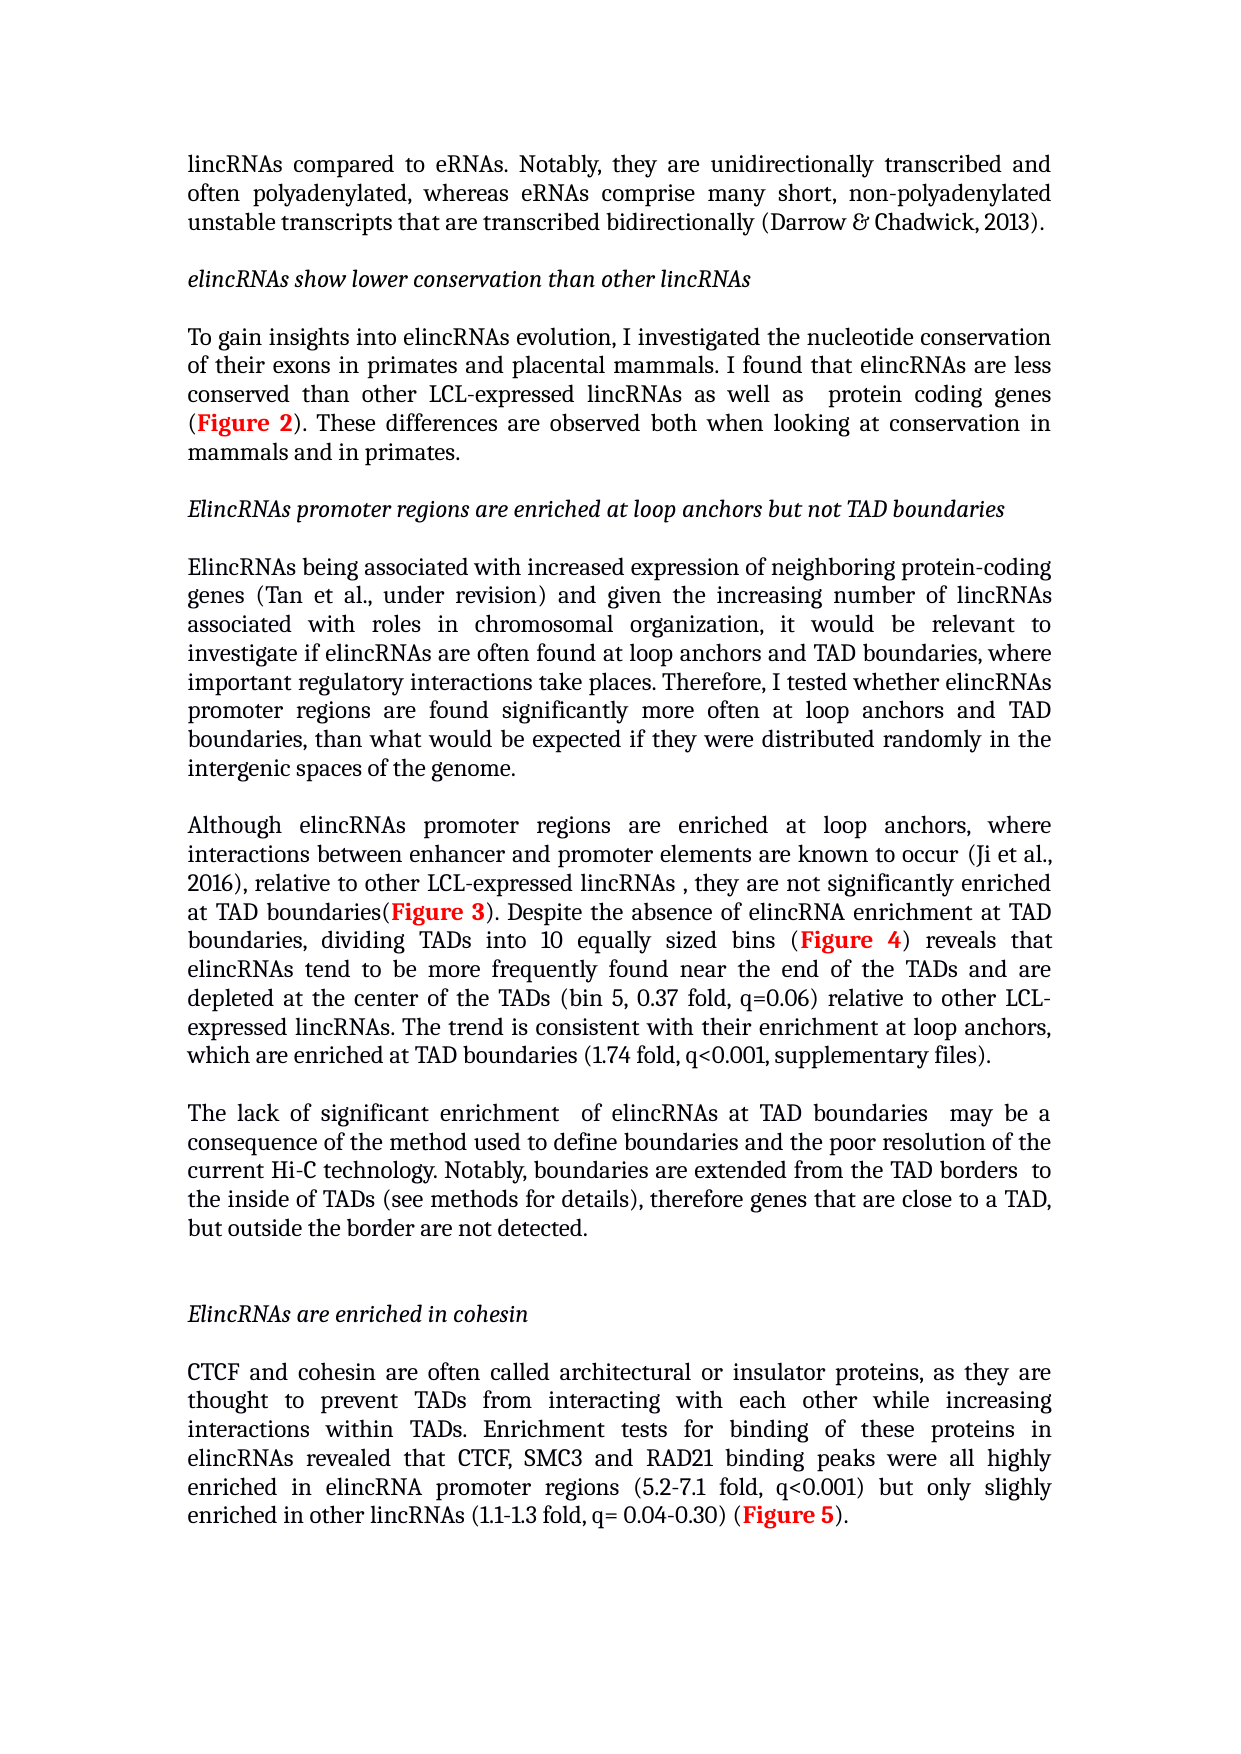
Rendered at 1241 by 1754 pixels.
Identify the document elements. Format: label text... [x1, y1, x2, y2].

text Although elincRNAs promoter regions are enriched at loop anchors, where interactions between enhancer and promoter elements are known to occur (Ji et al., 2016)⁠, relative to other LCL-expressed lincRNAs , they are not significantly enriched at TAD boundaries(Figure 3). Despite the absence of elincRNA enrichment at TAD boundaries, dividing TADs into 10 equally sized bins (Figure 4) reveals that elincRNAs tend to be more frequently found near the end of the TADs and are depleted at the center of the TADs (bin 5, 0.37 fold, q=0.06) relative to other LCL-expressed lincRNAs. The trend is consistent with their enrichment at loop anchors, which are enriched at TAD boundaries (1.74 fold, q<0.001, supplementary files). [187, 811, 1053, 1070]
text lincRNAs compared to eRNAs. Notably, they are unidirectionally transcribed and often polyadenylated, whereas eRNAs comprise many short, non-polyadenylated unstable transcripts that are transcribed bidirectionally (Darrow & Chadwick, 2013)⁠. [187, 150, 1053, 236]
text ElincRNAs are enriched in cohesin [187, 1300, 1053, 1329]
text CTCF and cohesin are often called architectural or insulator proteins, as they are thought to prevent TADs from interacting with each other while increasing interactions within TADs. Enrichment tests for binding of these proteins in elincRNAs revealed that CTCF, SMC3 and RAD21 binding peaks were all highly enriched in elincRNA promoter regions (5.2-7.1 fold, q<0.001) but only slighly enriched in other lincRNAs (1.1-1.3 fold, q= 0.04-0.30) (Figure 5). [187, 1357, 1053, 1530]
text To gain insights into elincRNAs evolution, I investigated the nucleotide conservation of their exons in primates and placental mammals. I found that elincRNAs are less conserved than other LCL-expressed lincRNAs as well as protein coding genes (Figure 2). These differences are observed both when looking at conservation in mammals and in primates. [187, 294, 1053, 466]
text ElincRNAs being associated with increased expression of neighboring protein-coding genes (Tan et al., under revision) and given the increasing number of lincRNAs associated with roles in chromosomal organization, it would be relevant to investigate if elincRNAs are often found at loop anchors and TAD boundaries, where important regulatory interactions take places. Therefore, I tested whether elincRNAs promoter regions are found significantly more often at loop anchors and TAD boundaries, than what would be expected if they were distributed randomly in the intergenic spaces of the genome. [187, 552, 1053, 782]
text elincRNAs show lower conservation than other lincRNAs [187, 265, 1053, 294]
text ElincRNAs promoter regions are enriched at loop anchors but not TAD boundaries [187, 495, 1053, 524]
text The lack of significant enrichment of elincRNAs at TAD boundaries may be a consequence of the method used to define boundaries and the poor resolution of the current Hi-C technology. Notably, boundaries are extended from the TAD borders to the inside of TADs (see methods for details), therefore genes that are close to a TAD, but outside the border are not detected. [187, 1099, 1053, 1242]
